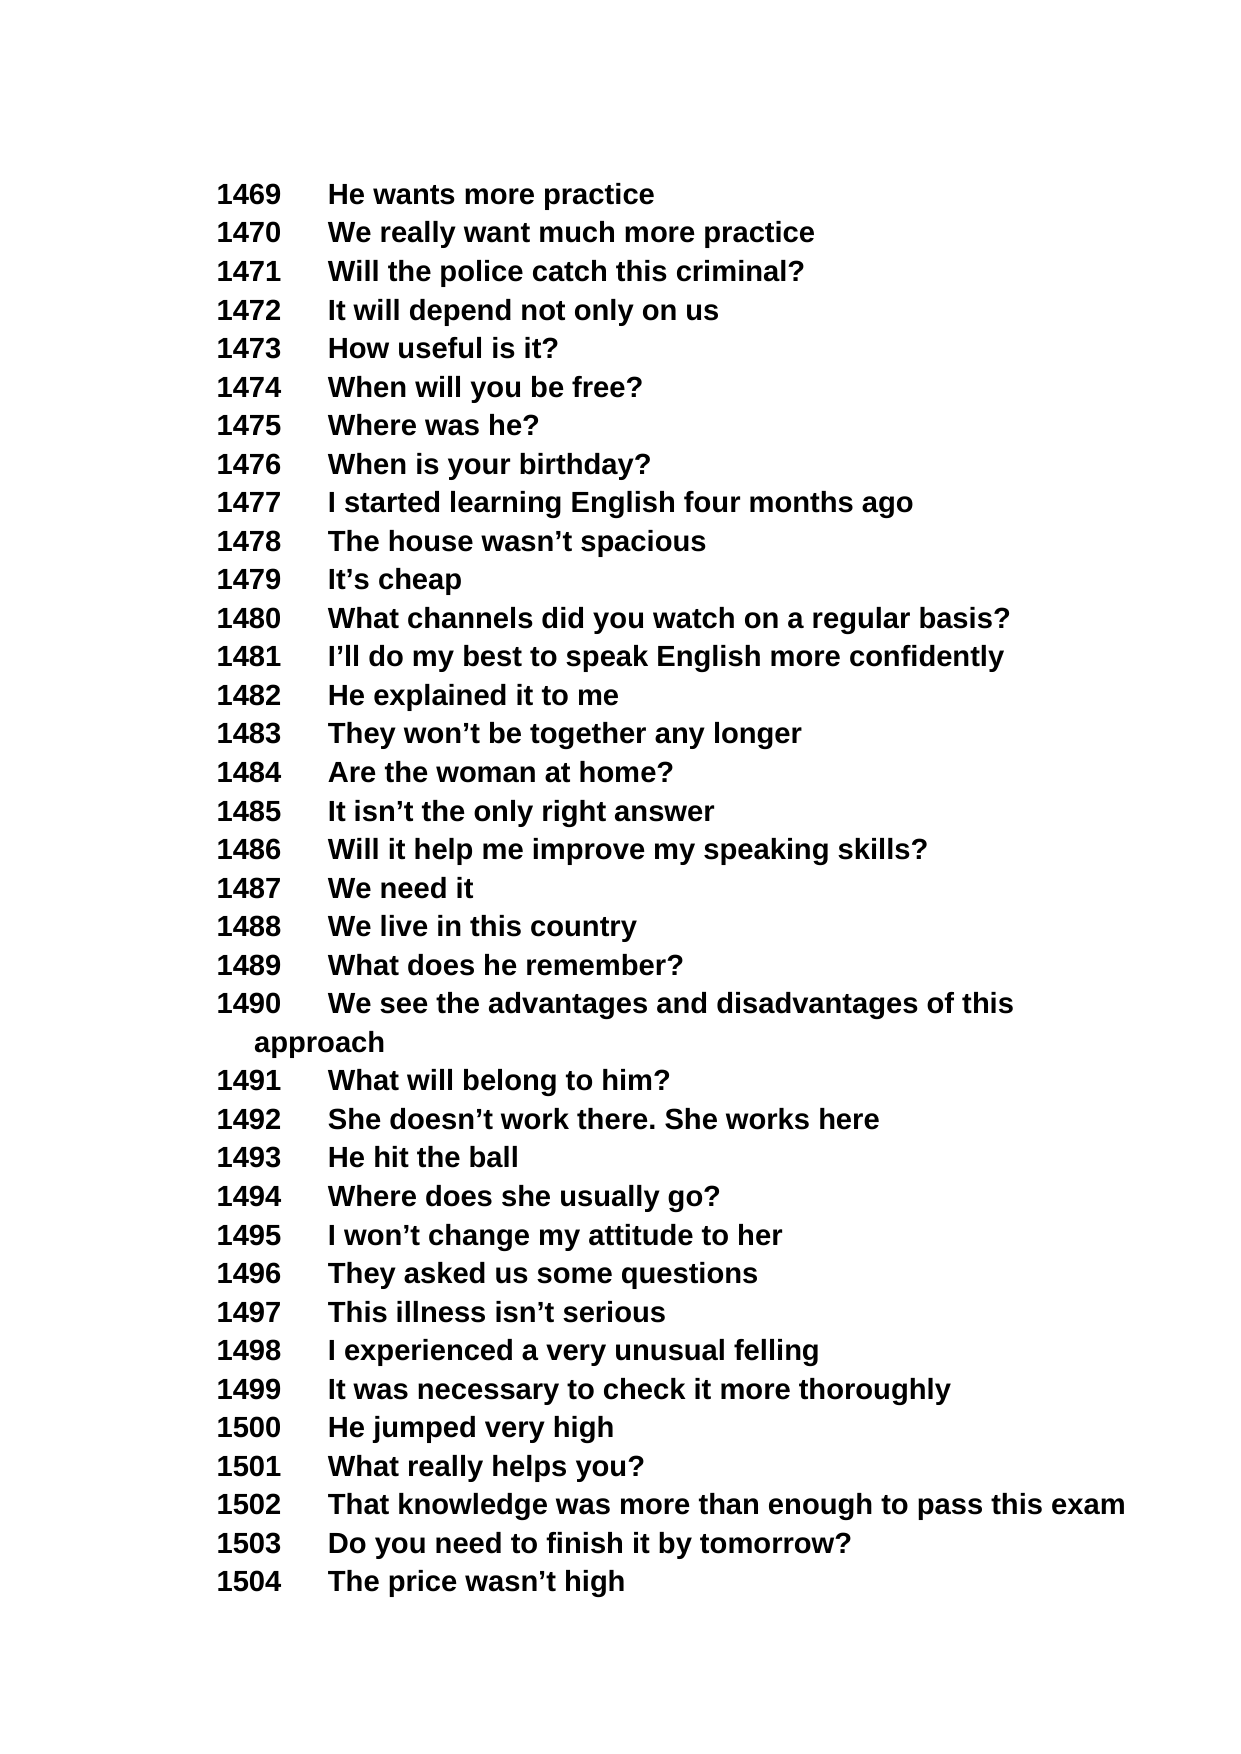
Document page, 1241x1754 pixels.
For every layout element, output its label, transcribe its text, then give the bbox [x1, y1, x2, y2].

list They won’t be together any longer [216, 716, 1149, 750]
list It isn’t the only right answer [216, 793, 1149, 827]
list We really want much more practice [216, 215, 1149, 249]
list I started learning English four months ago [216, 485, 1149, 519]
list We live in this country [216, 909, 1149, 943]
list I experienced a very unusual felling [216, 1333, 1149, 1367]
list The price wasn’t high [216, 1564, 1149, 1598]
list What channels did you watch on a regular basis? [216, 601, 1149, 634]
list We see the advantages and disadvantages of this approach [216, 986, 1149, 1058]
list Are the woman at home? [216, 755, 1149, 788]
list When will you be free? [216, 369, 1149, 403]
list Where was he? [216, 408, 1149, 442]
list Do you need to finish it by tomorrow? [216, 1526, 1149, 1559]
list Where does she usually go? [216, 1179, 1149, 1212]
list The house wasn’t spacious [216, 524, 1149, 557]
list This illness isn’t serious [216, 1294, 1149, 1328]
list What will belong to him? [216, 1063, 1149, 1097]
list It will depend not only on us [216, 292, 1149, 326]
list It was necessary to check it more thoroughly [216, 1372, 1149, 1405]
list Will the police catch this criminal? [216, 254, 1149, 287]
list When is your birthday? [216, 447, 1149, 480]
list They asked us some questions [216, 1256, 1149, 1289]
list He jumped very high [216, 1410, 1149, 1444]
list We need it [216, 871, 1149, 904]
list He explained it to me [216, 678, 1149, 711]
list That knowledge was more than enough to pass this exam [216, 1487, 1149, 1521]
list It’s cheap [216, 562, 1149, 596]
list He wants more practice [216, 177, 1149, 210]
list She doesn’t work there. She works here [216, 1102, 1149, 1135]
list I’ll do my best to speak English more confidently [216, 639, 1149, 673]
list What does he remember? [216, 948, 1149, 981]
list How useful is it? [216, 331, 1149, 364]
list He hit the ball [216, 1140, 1149, 1174]
list I won’t change my attitude to her [216, 1217, 1149, 1251]
list What really helps you? [216, 1449, 1149, 1482]
list Will it help me improve my speaking skills? [216, 832, 1149, 866]
